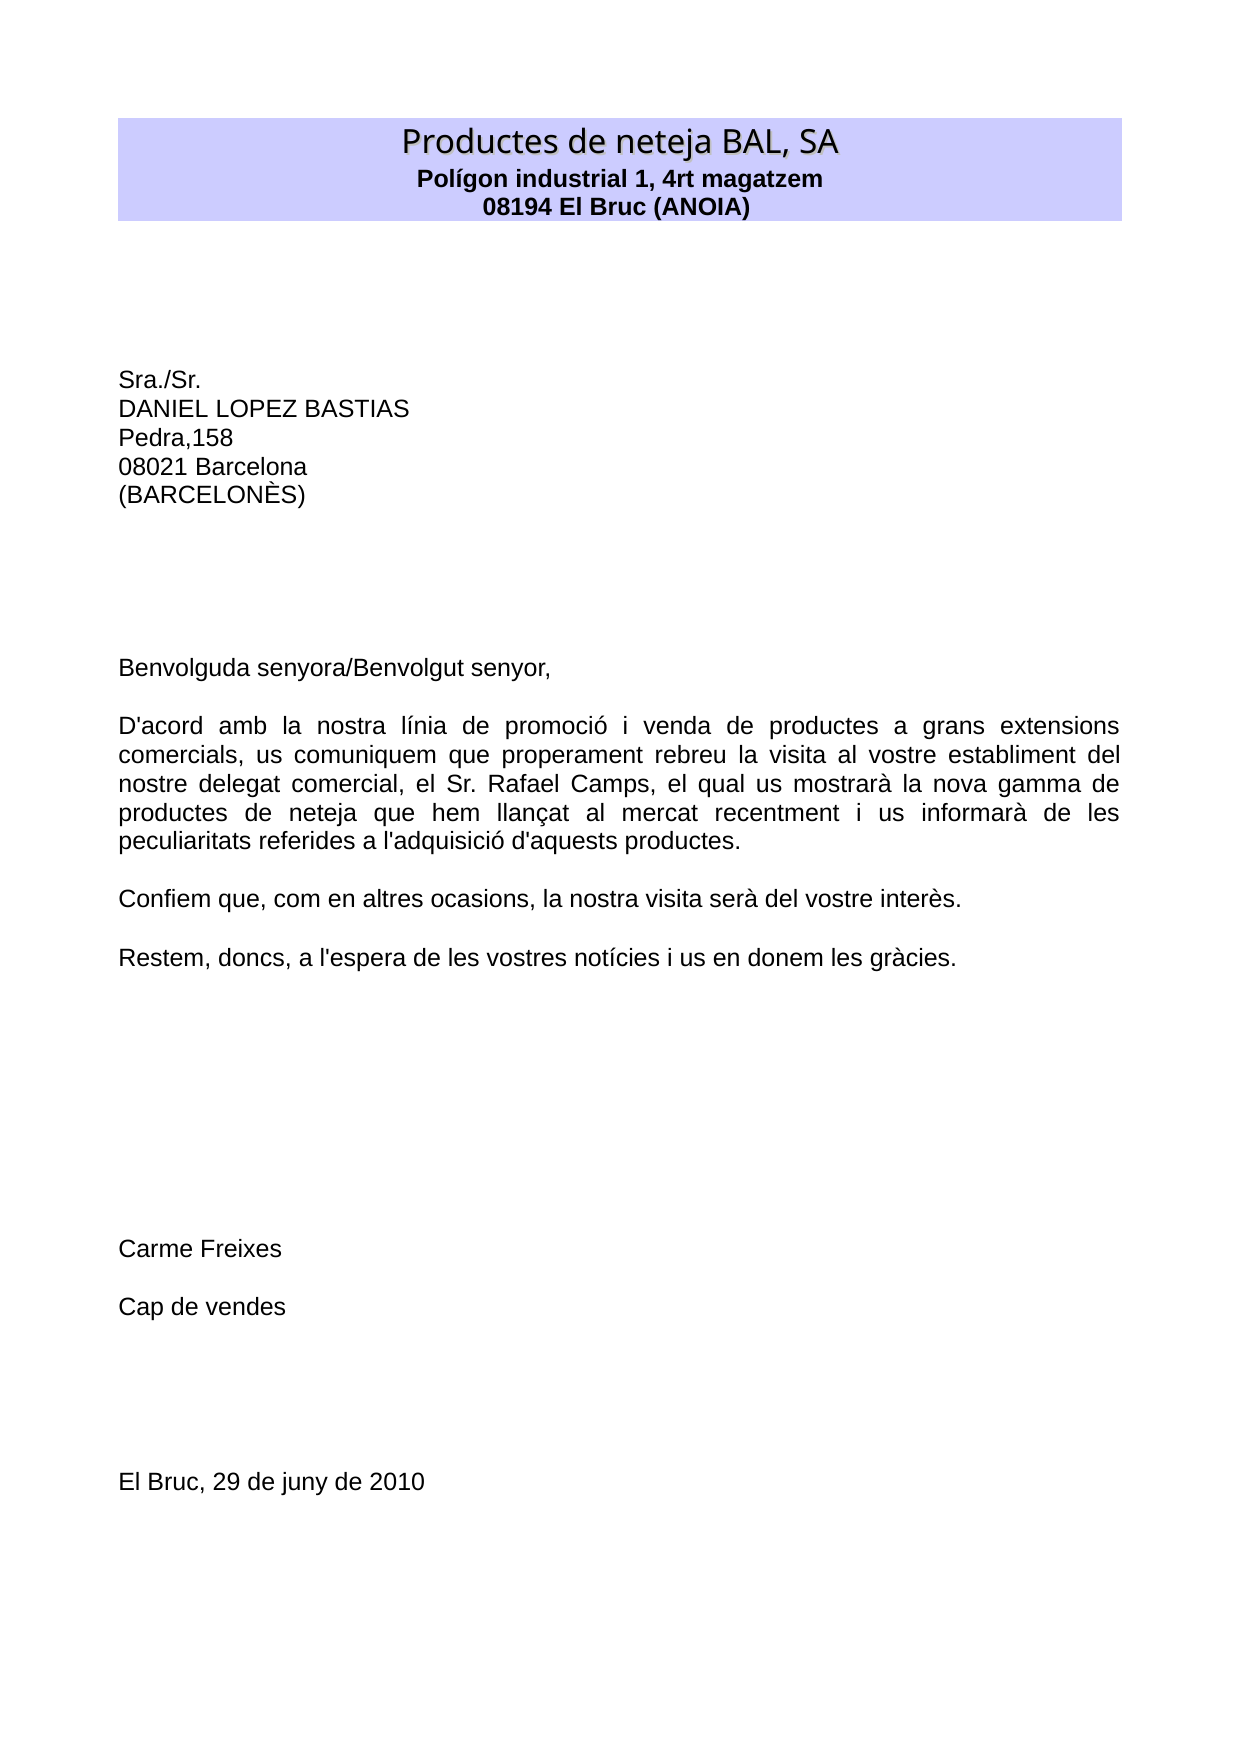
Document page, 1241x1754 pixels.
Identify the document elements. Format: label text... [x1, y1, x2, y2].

text Carme Freixes [118, 1234, 1122, 1263]
text D'acord amb la nostra línia de promoció i venda de productes a grans extensions comercials, us comuniquem que properament rebreu la visita al vostre establiment del nostre delegat comercial, el Sr. Rafael Camps, el qual us mostrarà la nova gamma de productes de neteja que hem llançat al mercat recentment i us informarà de les peculiaritats referides a l'adquisició d'aquests productes. [118, 711, 1122, 855]
text 08021 Barcelona [118, 452, 1122, 481]
text Cap de vendes [118, 1292, 1122, 1321]
text Pedra,158 [118, 423, 1122, 452]
text Confiem que, com en altres ocasions, la nostra visita serà del vostre interès. [118, 884, 1122, 913]
text Benvolguda senyora/Benvolgut senyor, [118, 653, 1122, 682]
text El Bruc, 29 de juny de 2010 [118, 1467, 1122, 1496]
text Productes de neteja BAL, SA Polígon industrial 1, 4rt magatzem 08194 El Bruc (ANOIA) [118, 118, 1122, 221]
text Sra./Sr. [118, 366, 1122, 394]
text Restem, doncs, a l'espera de les vostres notícies i us en donem les gràcies. [118, 943, 1122, 971]
text DANIEL LOPEZ BASTIAS [118, 394, 1122, 423]
text (BARCELONÈS) [118, 481, 1122, 509]
